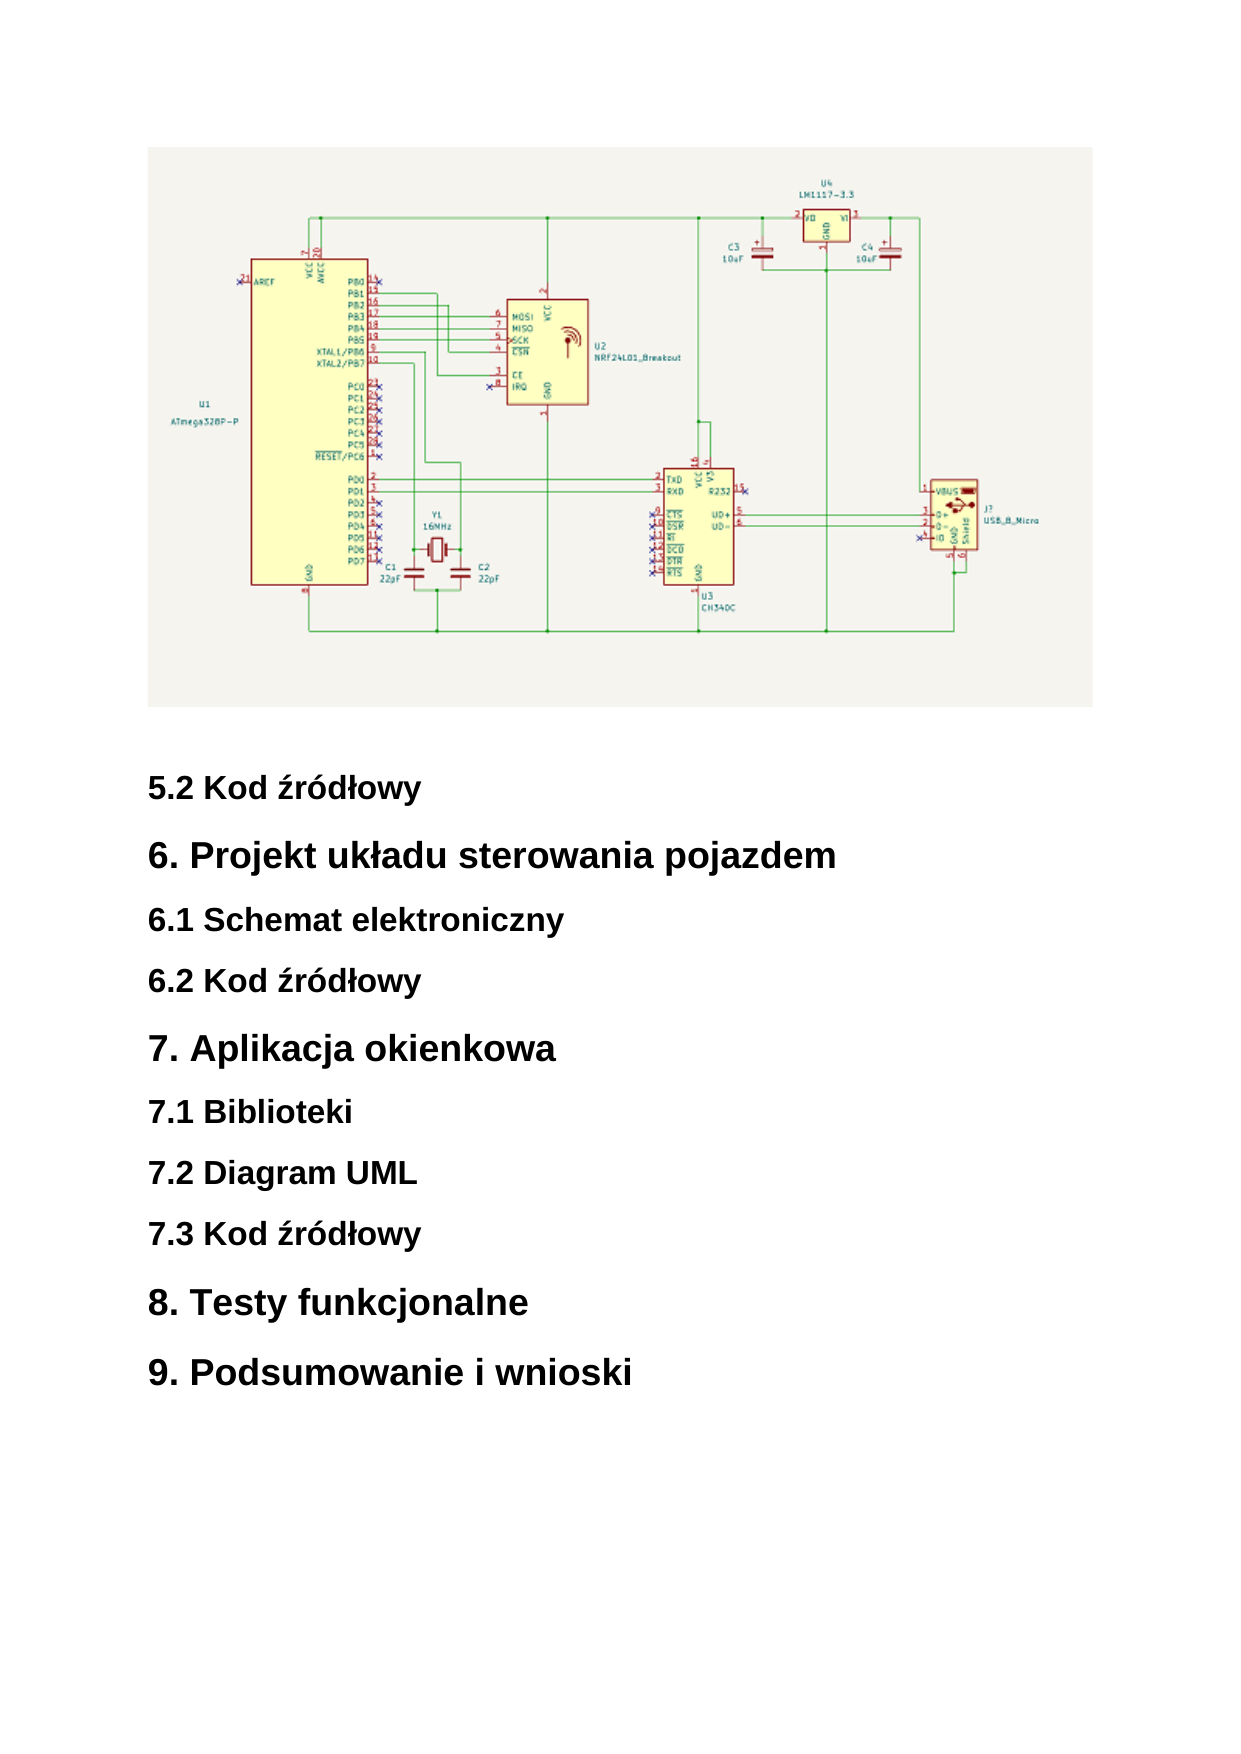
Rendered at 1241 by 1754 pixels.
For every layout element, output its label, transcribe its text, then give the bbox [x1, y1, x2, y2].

subtitle 7. Aplikacja okienkowa [148, 1026, 1093, 1069]
subtitle 7.2 Diagram UML [148, 1153, 1093, 1192]
subtitle 7.1 Biblioteki [148, 1092, 1093, 1131]
picture [147, 147, 1093, 707]
subtitle 6.2 Kod źródłowy [148, 961, 1093, 999]
subtitle 5.2 Kod źródłowy [148, 768, 1093, 807]
subtitle 6. Projekt układu sterowania pojazdem [148, 833, 1093, 877]
subtitle 9. Podsumowanie i wnioski [148, 1350, 1093, 1393]
subtitle 6.1 Schemat elektroniczny [148, 899, 1093, 938]
subtitle 7.3 Kod źródłowy [148, 1214, 1093, 1253]
subtitle 8. Testy funkcjonalne [148, 1280, 1093, 1323]
